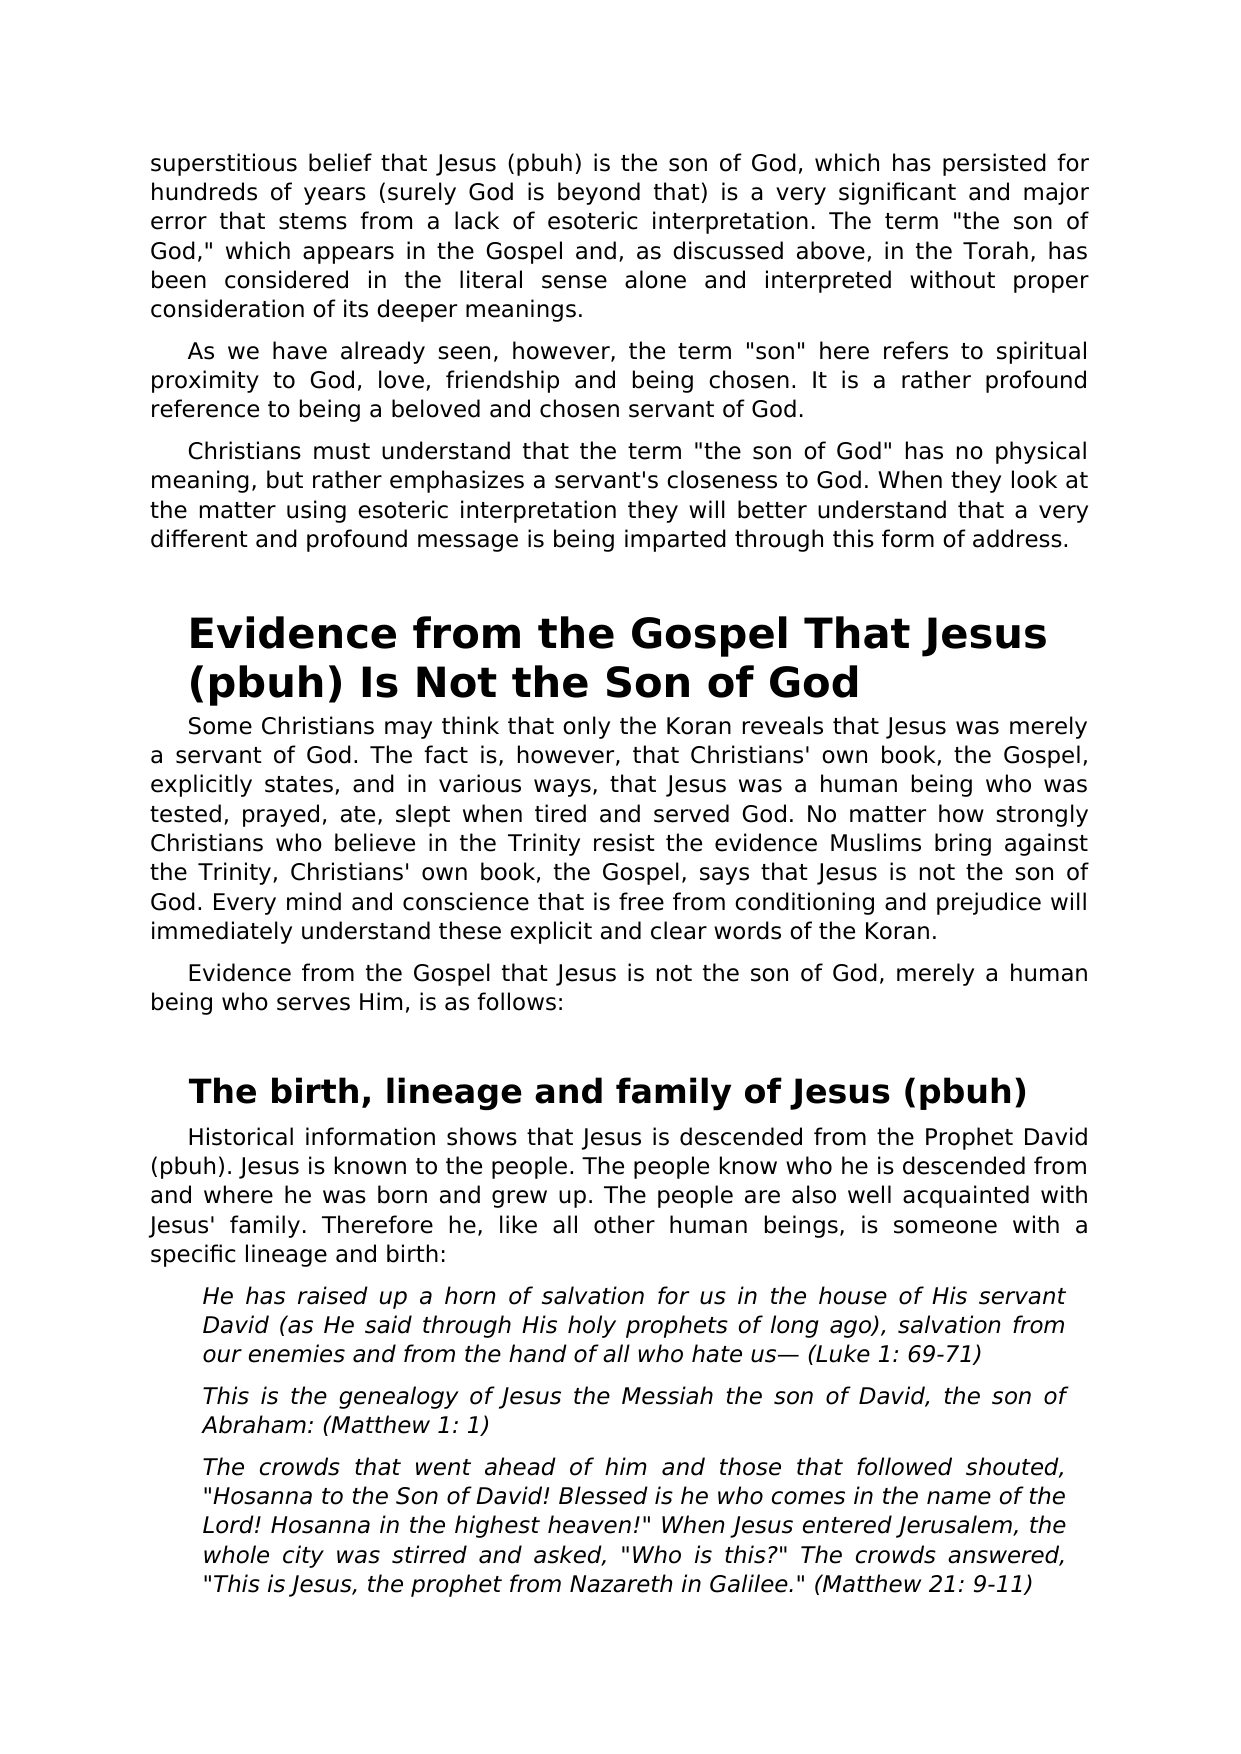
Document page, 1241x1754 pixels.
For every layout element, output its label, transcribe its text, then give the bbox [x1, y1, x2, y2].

text This is the genealogy of Jesus the Messiah the son of David, the son of Abraham: (Matthew 1: 1) [202, 1383, 1068, 1439]
text Historical information shows that Jesus is descended from the Prophet David (pbuh). Jesus is known to the people. The people know who he is descended from and where he was born and grew up. The people are also well acquainted with Jesus' family. Therefore he, like all other human beings, is someone with a specific lineage and birth: [150, 1124, 1090, 1268]
subtitle Evidence from the Gospel That Jesus (pbuh) Is Not the Son of God [187, 610, 1090, 707]
text Christians must understand that the term "the son of God" has no physical meaning, but rather emphasizes a servant's closeness to God. When they look at the matter using esoteric interpretation they will better understand that a very different and profound message is being imparted through this form of address. [150, 438, 1090, 553]
text superstitious belief that Jesus (pbuh) is the son of God, which has persisted for hundreds of years (surely God is beyond that) is a very significant and major error that stems from a lack of esoteric interpretation. The term "the son of God," which appears in the Gospel and, as discussed above, in the Torah, has been considered in the literal sense alone and interpreted without proper consideration of its deeper meanings. [150, 150, 1090, 323]
text Some Christians may think that only the Koran reveals that Jesus was merely a servant of God. The fact is, however, that Christians' own book, the Gospel, explicitly states, and in various ways, that Jesus was a human being who was tested, prayed, ate, slept when tired and served God. No matter how strongly Christians who believe in the Trinity resist the evidence Muslims bring against the Trinity, Christians' own book, the Gospel, says that Jesus is not the son of God. Every mind and conscience that is free from conditioning and prejudice will immediately understand these explicit and clear words of the Koran. [150, 713, 1090, 945]
text Evidence from the Gospel that Jesus is not the son of God, merely a human being who serves Him, is as follows: [150, 960, 1090, 1016]
text As we have already seen, however, the term "son" here refers to spiritual proximity to God, love, friendship and being chosen. It is a rather profound reference to being a beloved and chosen servant of God. [150, 338, 1090, 423]
subtitle The birth, lineage and family of Jesus (pbuh) [188, 1073, 1090, 1111]
text The crowds that went ahead of him and those that followed shouted, "Hosanna to the Son of David! Blessed is he who comes in the name of the Lord! Hosanna in the highest heaven!" When Jesus entered Jerusalem, the whole city was stirred and asked, "Who is this?" The crowds answered, "This is Jesus, the prophet from Nazareth in Galilee." (Matthew 21: 9-11) [202, 1454, 1068, 1598]
text He has raised up a horn of salvation for us in the house of His servant David (as He said through His holy prophets of long ago), salvation from our enemies and from the hand of all who hate us— (Luke 1: 69-71) [202, 1283, 1068, 1368]
